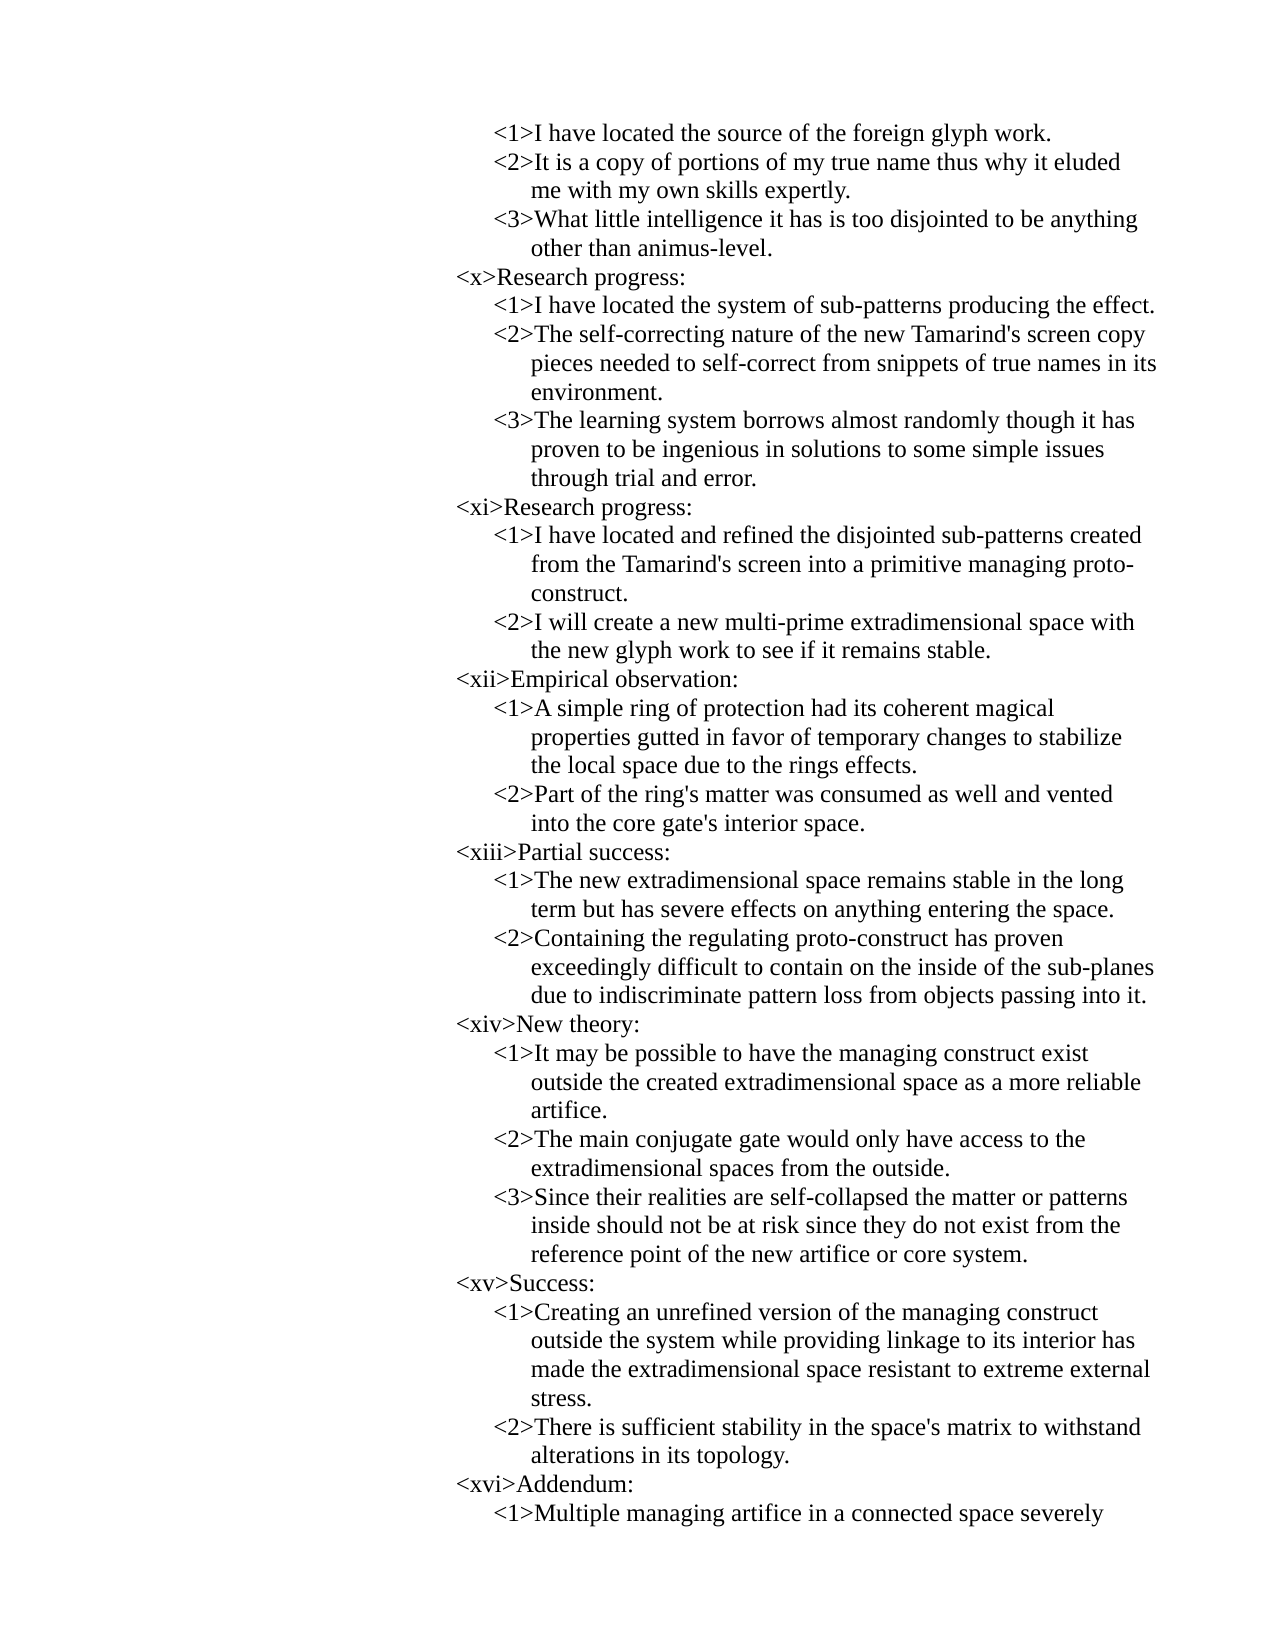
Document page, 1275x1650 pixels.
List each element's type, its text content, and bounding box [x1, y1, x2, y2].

list Part of the ring's matter was consumed as well and vented into the core gate's interior space. [493, 779, 1157, 837]
list New theory: [456, 1009, 1157, 1038]
list Containing the regulating proto-construct has proven exceedingly difficult to contain on the inside of the sub-planes due to indiscriminate pattern loss from objects passing into it. [493, 923, 1157, 1009]
list Creating an unrefined version of the managing construct outside the system while providing linkage to its interior has made the extradimensional space resistant to extreme external stress. [493, 1297, 1157, 1412]
list Since their realities are self-collapsed the matter or patterns inside should not be at risk since they do not exist from the reference point of the new artifice or core system. [493, 1182, 1157, 1268]
list Empirical observation: [456, 664, 1157, 693]
list The new extradimensional space remains stable in the long term but has severe effects on anything entering the space. [493, 866, 1157, 923]
list The learning system borrows almost randomly though it has proven to be ingenious in solutions to some simple issues through trial and error. [493, 406, 1157, 492]
list What little intelligence it has is too disjointed to be anything other than animus-level. [493, 204, 1157, 262]
list Research progress: [456, 262, 1157, 291]
list Partial success: [456, 837, 1157, 866]
list A simple ring of protection had its coherent magical properties gutted in favor of temporary changes to stabilize the local space due to the rings effects. [493, 693, 1157, 779]
list Research progress: [456, 492, 1157, 521]
list Success: [456, 1268, 1157, 1297]
list I have located and refined the disjointed sub-patterns created from the Tamarind's screen into a primitive managing proto-construct. [493, 521, 1157, 607]
list The self-correcting nature of the new Tamarind's screen copy pieces needed to self-correct from snippets of true names in its environment. [493, 319, 1157, 406]
list Addendum: [456, 1469, 1157, 1498]
list The main conjugate gate would only have access to the extradimensional spaces from the outside. [493, 1124, 1157, 1182]
list It is a copy of portions of my true name thus why it eluded me with my own skills expertly. [493, 147, 1157, 204]
list I have located the source of the foreign glyph work. [493, 118, 1157, 147]
list I will create a new multi-prime extradimensional space with the new glyph work to see if it remains stable. [493, 607, 1157, 664]
list Multiple managing artifice in a connected space severely [493, 1498, 1157, 1527]
list There is sufficient stability in the space's matrix to withstand alterations in its topology. [493, 1412, 1157, 1469]
list It may be possible to have the managing construct exist outside the created extradimensional space as a more reliable artifice. [493, 1038, 1157, 1124]
list I have located the system of sub-patterns producing the effect. [493, 291, 1157, 319]
